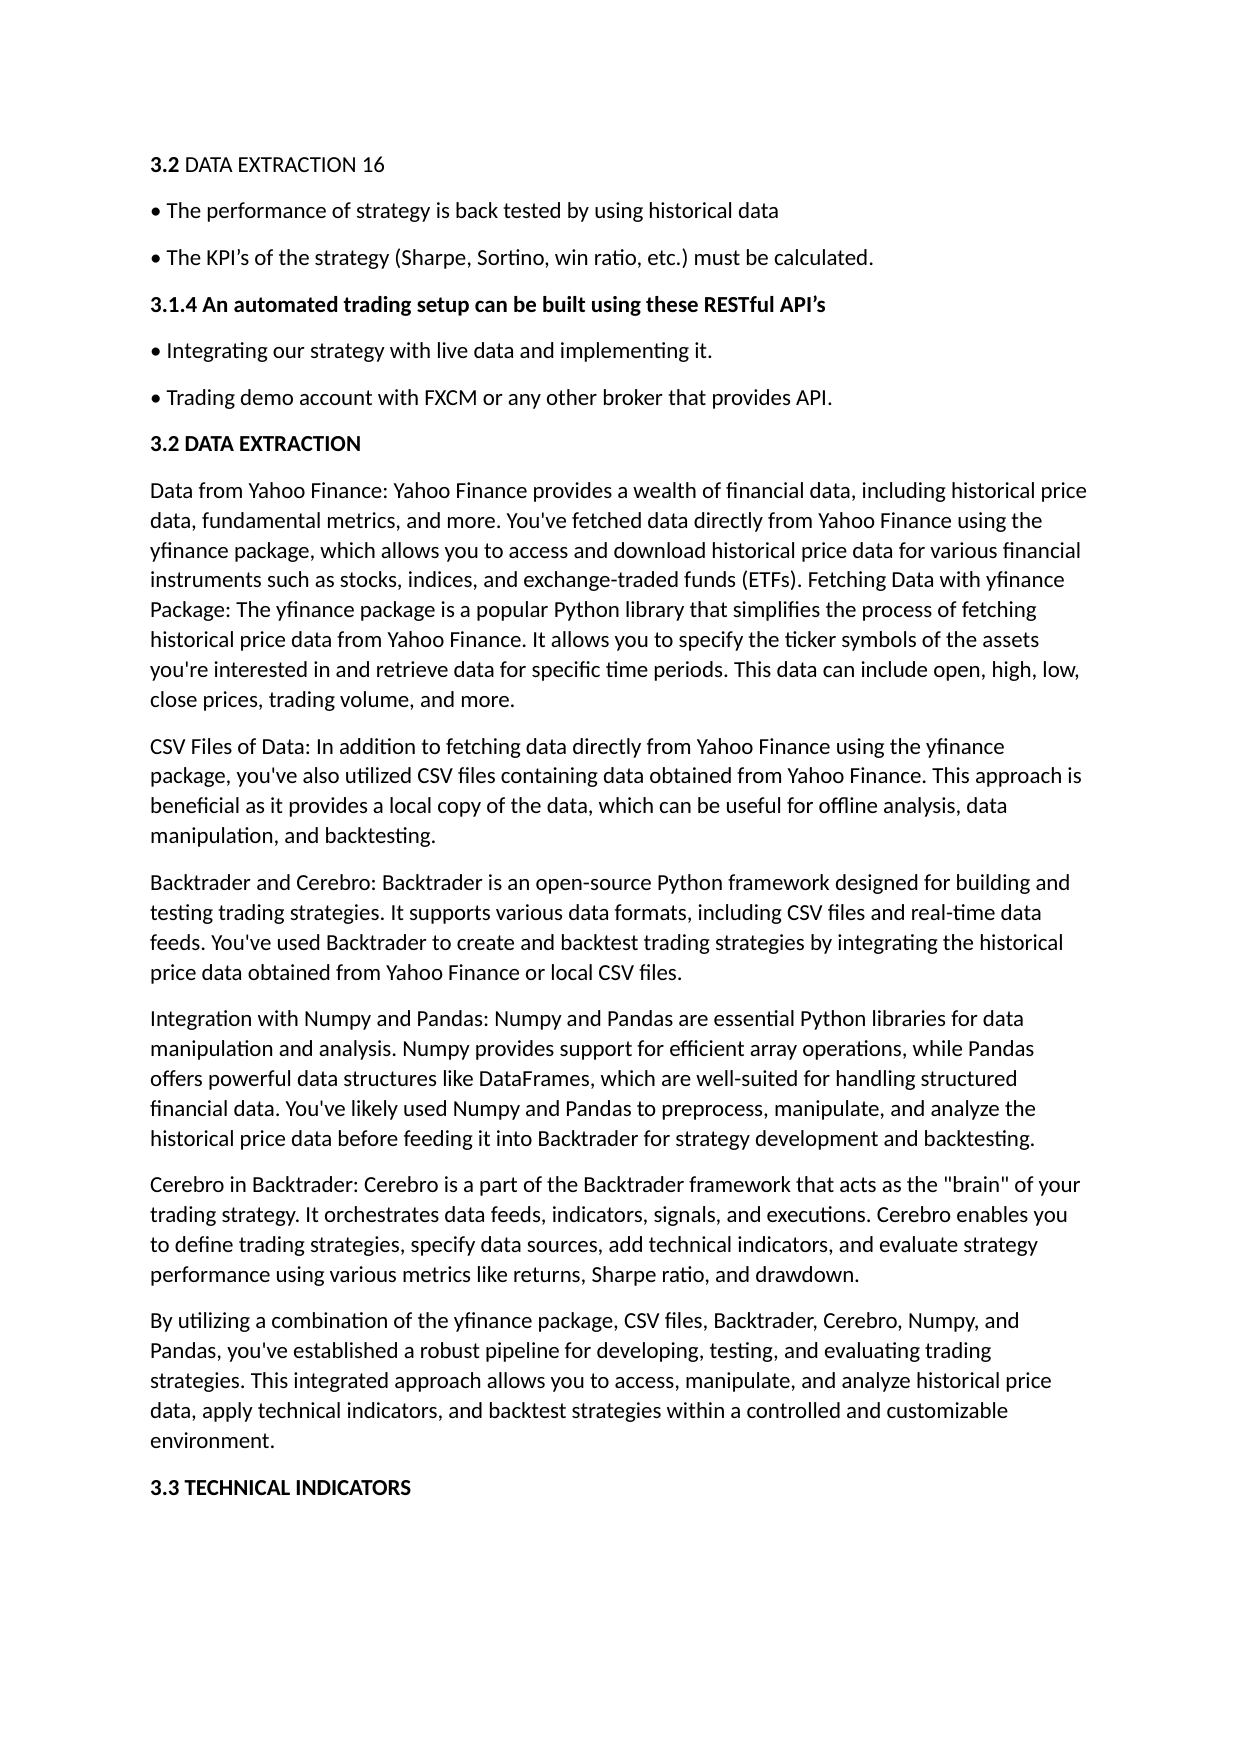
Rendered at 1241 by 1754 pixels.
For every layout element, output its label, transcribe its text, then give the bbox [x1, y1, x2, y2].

text 3.1.4 An automated trading setup can be built using these RESTful API’s [150, 290, 1090, 318]
text 3.2 DATA EXTRACTION [150, 429, 1090, 457]
text • Integrating our strategy with live data and implementing it. [150, 336, 1090, 364]
text By utilizing a combination of the yfinance package, CSV files, Backtrader, Cerebro, Numpy, and Pandas, you've established a robust pipeline for developing, testing, and evaluating trading strategies. This integrated approach allows you to access, manipulate, and analyze historical price data, apply technical indicators, and backtest strategies within a controlled and customizable environment. [150, 1307, 1090, 1454]
text Backtrader and Cerebro: Backtrader is an open-source Python framework designed for building and testing trading strategies. It supports various data formats, including CSV files and real-time data feeds. You've used Backtrader to create and backtest trading strategies by integrating the historical price data obtained from Yahoo Finance or local CSV files. [150, 868, 1090, 986]
text • The performance of strategy is back tested by using historical data [150, 197, 1090, 224]
text Data from Yahoo Finance: Yahoo Finance provides a wealth of financial data, including historical price data, fundamental metrics, and more. You've fetched data directly from Yahoo Finance using the yfinance package, which allows you to access and download historical price data for various financial instruments such as stocks, indices, and exchange-traded funds (ETFs). Fetching Data with yfinance Package: The yfinance package is a popular Python library that simplifies the process of fetching historical price data from Yahoo Finance. It allows you to specify the ticker symbols of the assets you're interested in and retrieve data for specific time periods. This data can include open, high, low, close prices, trading volume, and more. [150, 476, 1090, 713]
text 3.2 DATA EXTRACTION 16 [150, 150, 1090, 178]
text CSV Files of Data: In addition to fetching data directly from Yahoo Finance using the yfinance package, you've also utilized CSV files containing data obtained from Yahoo Finance. This approach is beneficial as it provides a local copy of the data, which can be useful for offline analysis, data manipulation, and backtesting. [150, 732, 1090, 849]
text • The KPI’s of the strategy (Sharpe, Sortino, win ratio, etc.) must be calculated. [150, 243, 1090, 271]
text Integration with Numpy and Pandas: Numpy and Pandas are essential Python libraries for data manipulation and analysis. Numpy provides support for efficient array operations, while Pandas offers powerful data structures like DataFrames, which are well-suited for handling structured financial data. You've likely used Numpy and Pandas to preprocess, manipulate, and analyze the historical price data before feeding it into Backtrader for strategy development and backtesting. [150, 1004, 1090, 1152]
text Cerebro in Backtrader: Cerebro is a part of the Backtrader framework that acts as the "brain" of your trading strategy. It orchestrates data feeds, indicators, signals, and executions. Cerebro enables you to define trading strategies, specify data sources, add technical indicators, and evaluate strategy performance using various metrics like returns, Sharpe ratio, and drawdown. [150, 1170, 1090, 1288]
text • Trading demo account with FXCM or any other broker that provides API. [150, 383, 1090, 411]
text 3.3 TECHNICAL INDICATORS [150, 1473, 1090, 1501]
